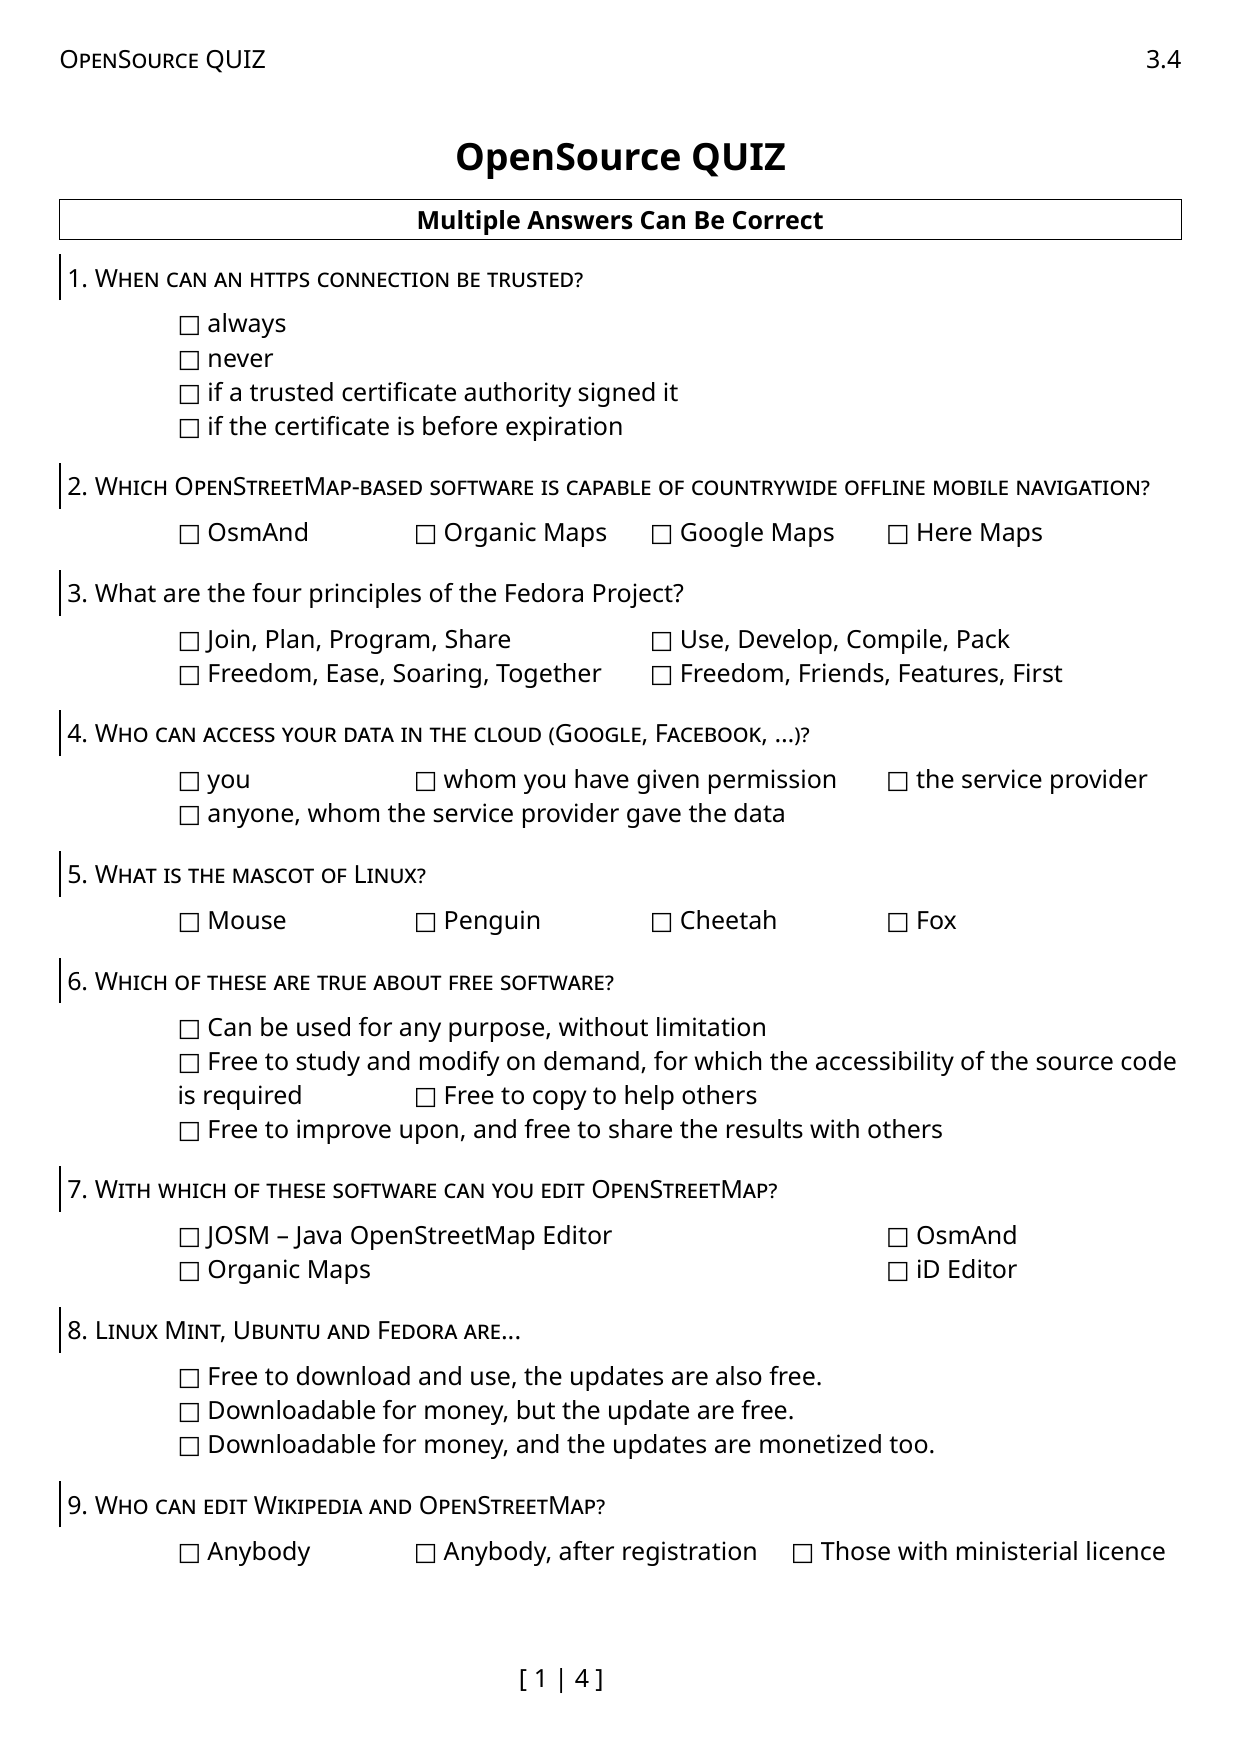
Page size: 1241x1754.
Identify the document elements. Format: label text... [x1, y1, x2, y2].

list Who can access your data in the cloud (Google, Facebook, …)? [61, 710, 1181, 756]
text □ JOSM – Java OpenStreetMap Editor □ OsmAnd □ Organic Maps □ iD Editor [177, 1218, 1181, 1286]
list What is the mascot of Linux? [61, 851, 1181, 897]
text Multiple Answers Can Be Correct [60, 200, 1181, 239]
list Who can edit Wikipedia and OpenStreetMap? [61, 1481, 1181, 1527]
text □ OsmAnd □ Organic Maps □ Google Maps □ Here Maps [177, 515, 1181, 549]
list Linux Mint, Ubuntu and Fedora are... [61, 1307, 1181, 1353]
text □ Mouse □ Penguin □ Cheetah □ Fox [177, 903, 1181, 937]
title OpenSource QUIZ [59, 130, 1181, 181]
list With which of these software can you edit OpenStreetMap? [61, 1166, 1181, 1212]
text □ Join, Plan, Program, Share □ Use, Develop, Compile, Pack □ Freedom, Ease, Soaring, Together □ Freedom, Friends, Features, First [177, 621, 1181, 689]
list When can an https connection be trusted? [61, 254, 1181, 300]
text □ Free to download and use, the updates are also free. □ Downloadable for money, but the update are free. □ Downloadable for money, and the updates are monetized too. [177, 1359, 1181, 1461]
text □ Can be used for any purpose, without limitation □ Free to study and modify on demand, for which the accessibility of the source code is required □ Free to copy to help others □ Free to improve upon, and free to share the results with others [177, 1009, 1181, 1146]
list Which of these are true about free software? [59, 957, 1181, 1003]
text □ you □ whom you have given permission □ the service provider □ anyone, whom the service provider gave the data [177, 762, 1181, 830]
list Which OpenStreetMap-based software is capable of countrywide offline mobile navigation? [61, 463, 1181, 509]
text □ Anybody □ Anybody, after registration □ Those with ministerial licence [177, 1533, 1181, 1567]
list What are the four principles of the Fedora Project? [59, 569, 1181, 616]
text □ always □ never □ if a trusted certificate authority signed it □ if the certificate is before expiration [177, 306, 1181, 442]
